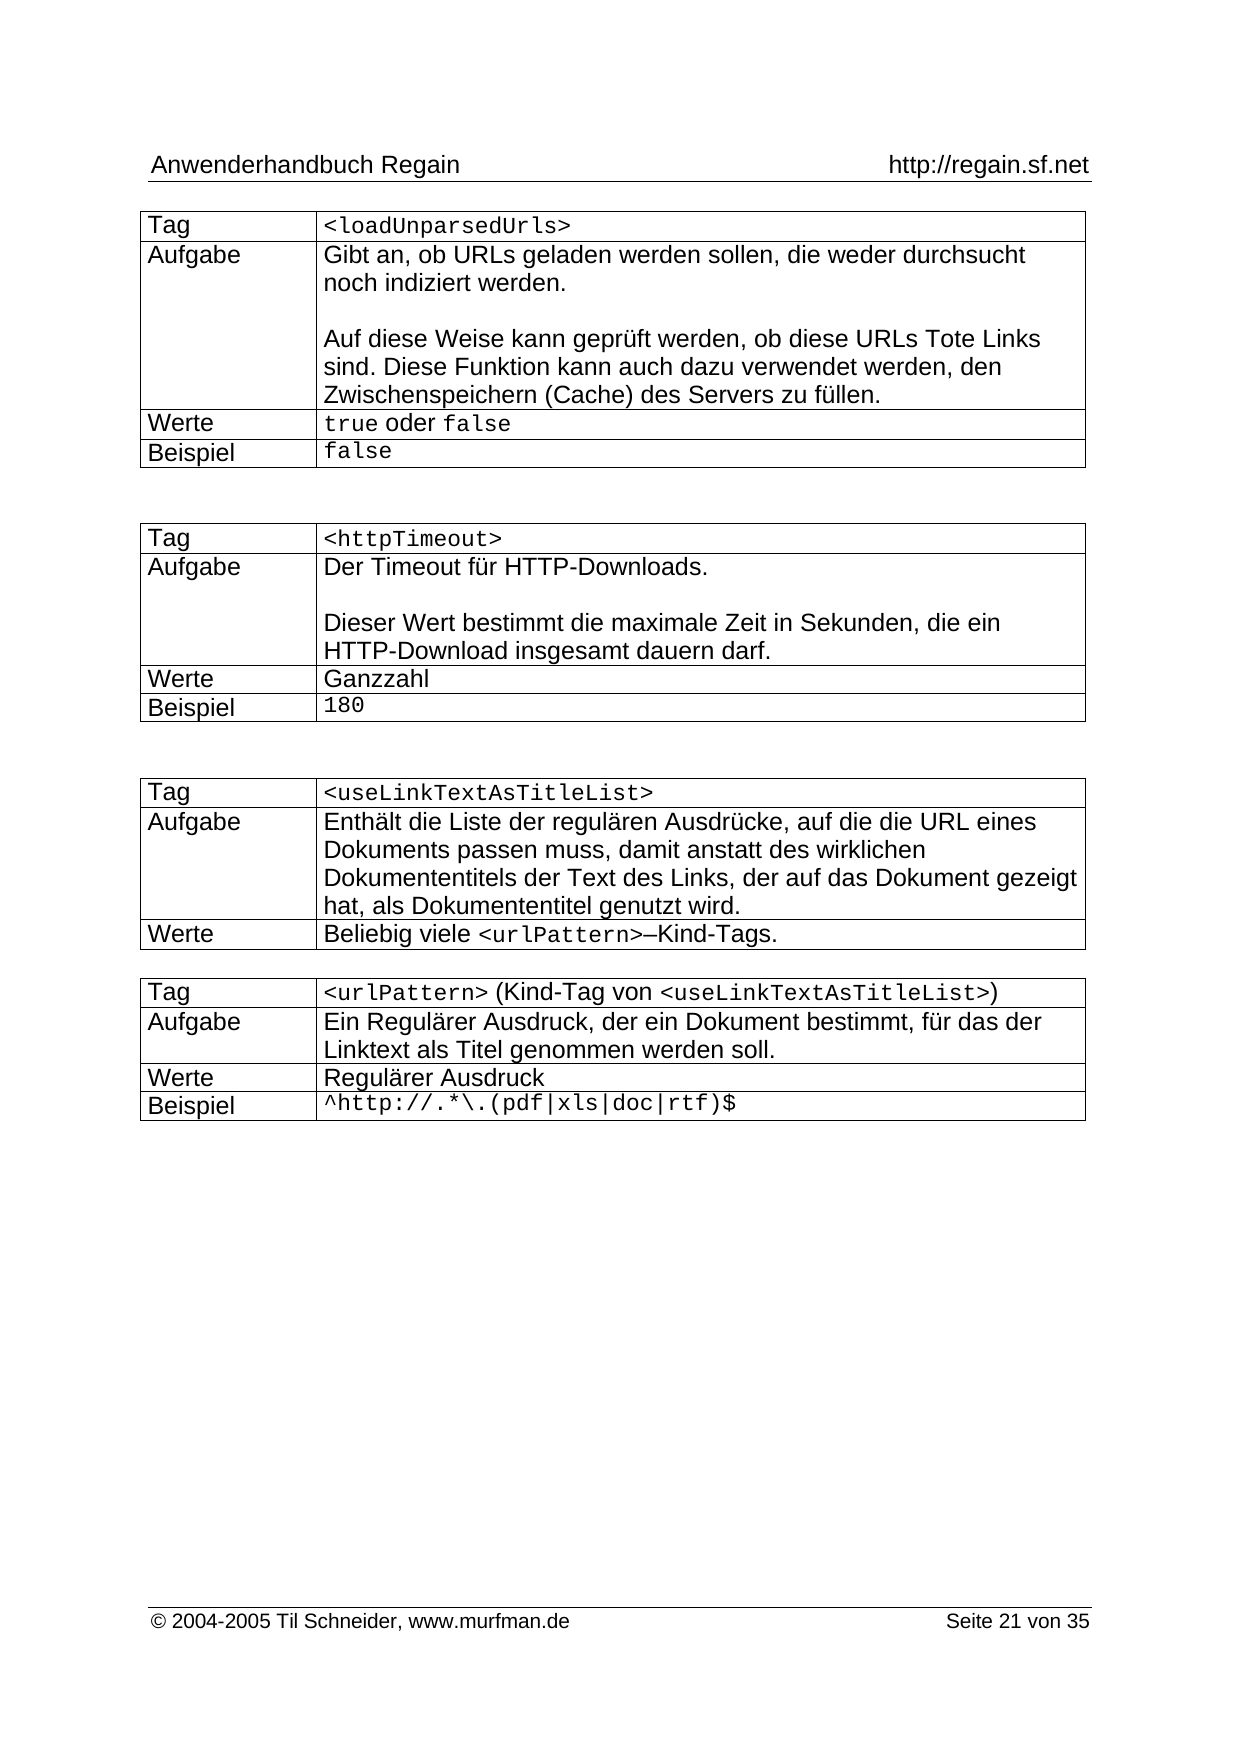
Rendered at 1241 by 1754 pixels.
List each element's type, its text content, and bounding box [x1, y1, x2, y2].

table_cell Der Timeout für HTTP-Downloads. Dieser Wert bestimmt die maximale Zeit in Sekunden, die ein HTTP-Download insgesamt dauern darf. [317, 554, 1085, 665]
table_header Tag [141, 212, 316, 241]
table_cell Regulärer Ausdruck [317, 1064, 1085, 1091]
table_cell Beispiel [141, 694, 316, 721]
table_cell Beispiel [141, 440, 316, 467]
table_cell Werte [141, 920, 316, 949]
table_cell Aufgabe [141, 1008, 316, 1063]
table_header Tag [141, 524, 316, 553]
table_header <httpTimeout> [317, 524, 1085, 553]
table_cell Aufgabe [141, 554, 316, 665]
table_cell Werte [141, 1064, 316, 1091]
table_cell Aufgabe [141, 808, 316, 919]
table_header <loadUnparsedUrls> [317, 212, 1085, 241]
table_header <useLinkTextAsTitleList> [317, 779, 1085, 807]
table_cell ^http://.*\.(pdf|xls|doc|rtf)$ [317, 1092, 1085, 1120]
table_cell 180 [317, 694, 1085, 721]
table_header Tag [141, 979, 316, 1007]
table_cell true oder false [317, 410, 1085, 439]
table_cell Aufgabe [141, 242, 316, 409]
table_header Tag [141, 779, 316, 807]
table_cell Ein Regulärer Ausdruck, der ein Dokument bestimmt, für das der Linktext als Titel genommen werden soll. [317, 1008, 1085, 1063]
table_header <urlPattern> (Kind-Tag von <useLinkTextAsTitleList>) [317, 979, 1085, 1007]
table_cell Beliebig viele <urlPattern>–Kind-Tags. [317, 920, 1085, 949]
table_cell Beispiel [141, 1092, 316, 1120]
table_cell Werte [141, 666, 316, 693]
table_cell Ganzzahl [317, 666, 1085, 693]
table_cell Werte [141, 410, 316, 439]
table_cell Enthält die Liste der regulären Ausdrücke, auf die die URL eines Dokuments passen muss, damit anstatt des wirklichen Dokumententitels der Text des Links, der auf das Dokument gezeigt hat, als Dokumententitel genutzt wird. [317, 808, 1085, 919]
table_cell false [317, 440, 1085, 467]
table_cell Gibt an, ob URLs geladen werden sollen, die weder durchsucht noch indiziert werden. Auf diese Weise kann geprüft werden, ob diese URLs Tote Links sind. Diese Funktion kann auch dazu verwendet werden, den Zwischenspeichern (Cache) des Servers zu füllen. [317, 242, 1085, 409]
